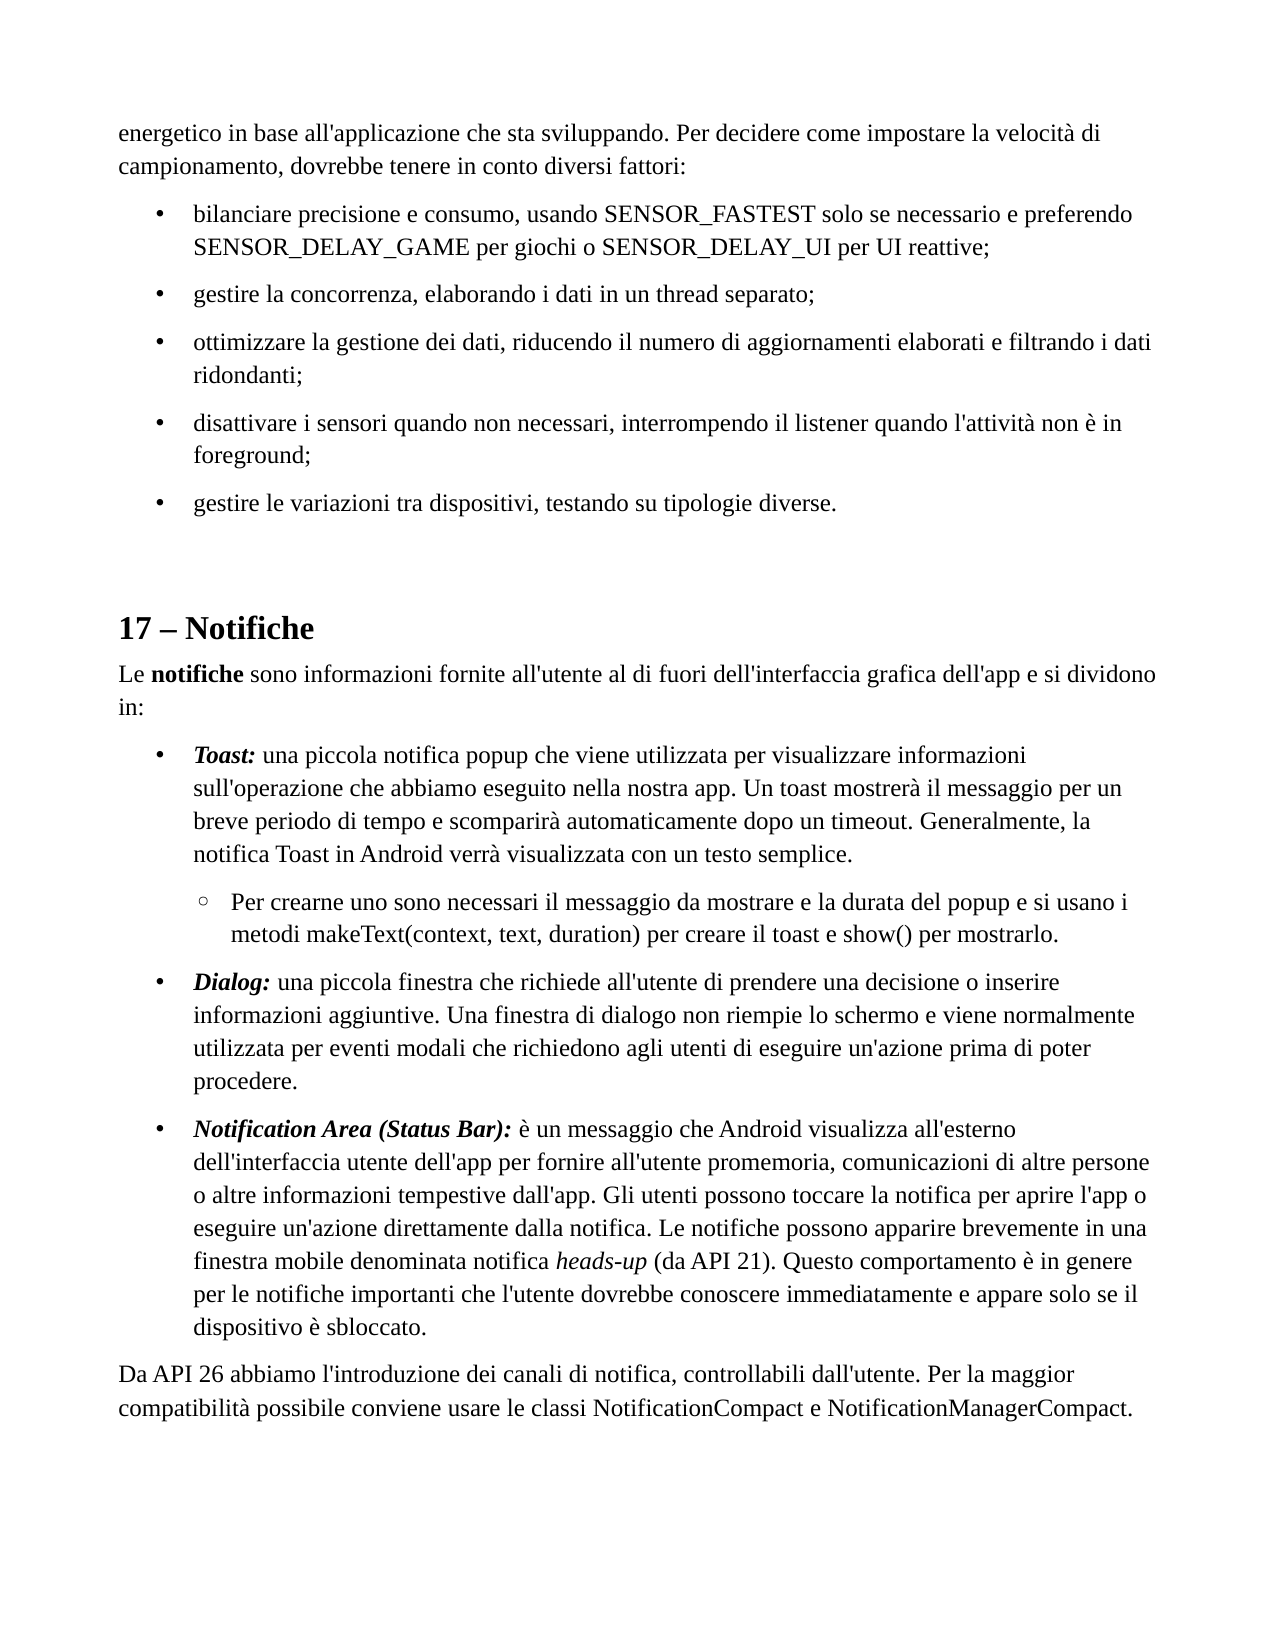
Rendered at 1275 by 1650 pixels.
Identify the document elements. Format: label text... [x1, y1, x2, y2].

list Dialog: una piccola finestra che richiede all'utente di prendere una decisione o inserire informazioni aggiuntive. Una finestra di dialogo non riempie lo schermo e viene normalmente utilizzata per eventi modali che richiedono agli utenti di eseguire un'azione prima di poter procedere. [156, 967, 1157, 1095]
list gestire le variazioni tra dispositivi, testando su tipologie diverse. [156, 488, 1157, 517]
subtitle 17 – Notifiche [118, 608, 1157, 647]
text Le notifiche sono informazioni fornite all'utente al di fuori dell'interfaccia grafica dell'app e si dividono in: [118, 659, 1157, 721]
list bilanciare precisione e consumo, usando SENSOR_FASTEST solo se necessario e preferendo SENSOR_DELAY_GAME per giochi o SENSOR_DELAY_UI per UI reattive; [156, 199, 1157, 261]
text energetico in base all'applicazione che sta sviluppando. Per decidere come impostare la velocità di campionamento, dovrebbe tenere in conto diversi fattori: [118, 118, 1157, 180]
text Da API 26 abbiamo l'introduzione dei canali di notifica, controllabili dall'utente. Per la maggior compatibilità possibile conviene usare le classi NotificationCompact e NotificationManagerCompact. [118, 1359, 1157, 1421]
list ottimizzare la gestione dei dati, riducendo il numero di aggiornamenti elaborati e filtrando i dati ridondanti; [156, 327, 1157, 389]
list Notification Area (Status Bar): è un messaggio che Android visualizza all'esterno dell'interfaccia utente dell'app per fornire all'utente promemoria, comunicazioni di altre persone o altre informazioni tempestive dall'app. Gli utenti possono toccare la notifica per aprire l'app o eseguire un'azione direttamente dalla notifica. Le notifiche possono apparire brevemente in una finestra mobile denominata notifica heads-up (da API 21). Questo comportamento è in genere per le notifiche importanti che l'utente dovrebbe conoscere immediatamente e appare solo se il dispositivo è sbloccato. [156, 1114, 1157, 1341]
list disattivare i sensori quando non necessari, interrompendo il listener quando l'attività non è in foreground; [156, 408, 1157, 469]
list Per crearne uno sono necessari il messaggio da mostrare e la durata del popup e si usano i metodi makeText(context, text, duration) per creare il toast e show() per mostrarlo. [193, 887, 1157, 948]
list Toast: una piccola notifica popup che viene utilizzata per visualizzare informazioni sull'operazione che abbiamo eseguito nella nostra app. Un toast mostrerà il messaggio per un breve periodo di tempo e scomparirà automaticamente dopo un timeout. Generalmente, la notifica Toast in Android verrà visualizzata con un testo semplice. [156, 740, 1157, 868]
list gestire la concorrenza, elaborando i dati in un thread separato; [156, 279, 1157, 308]
